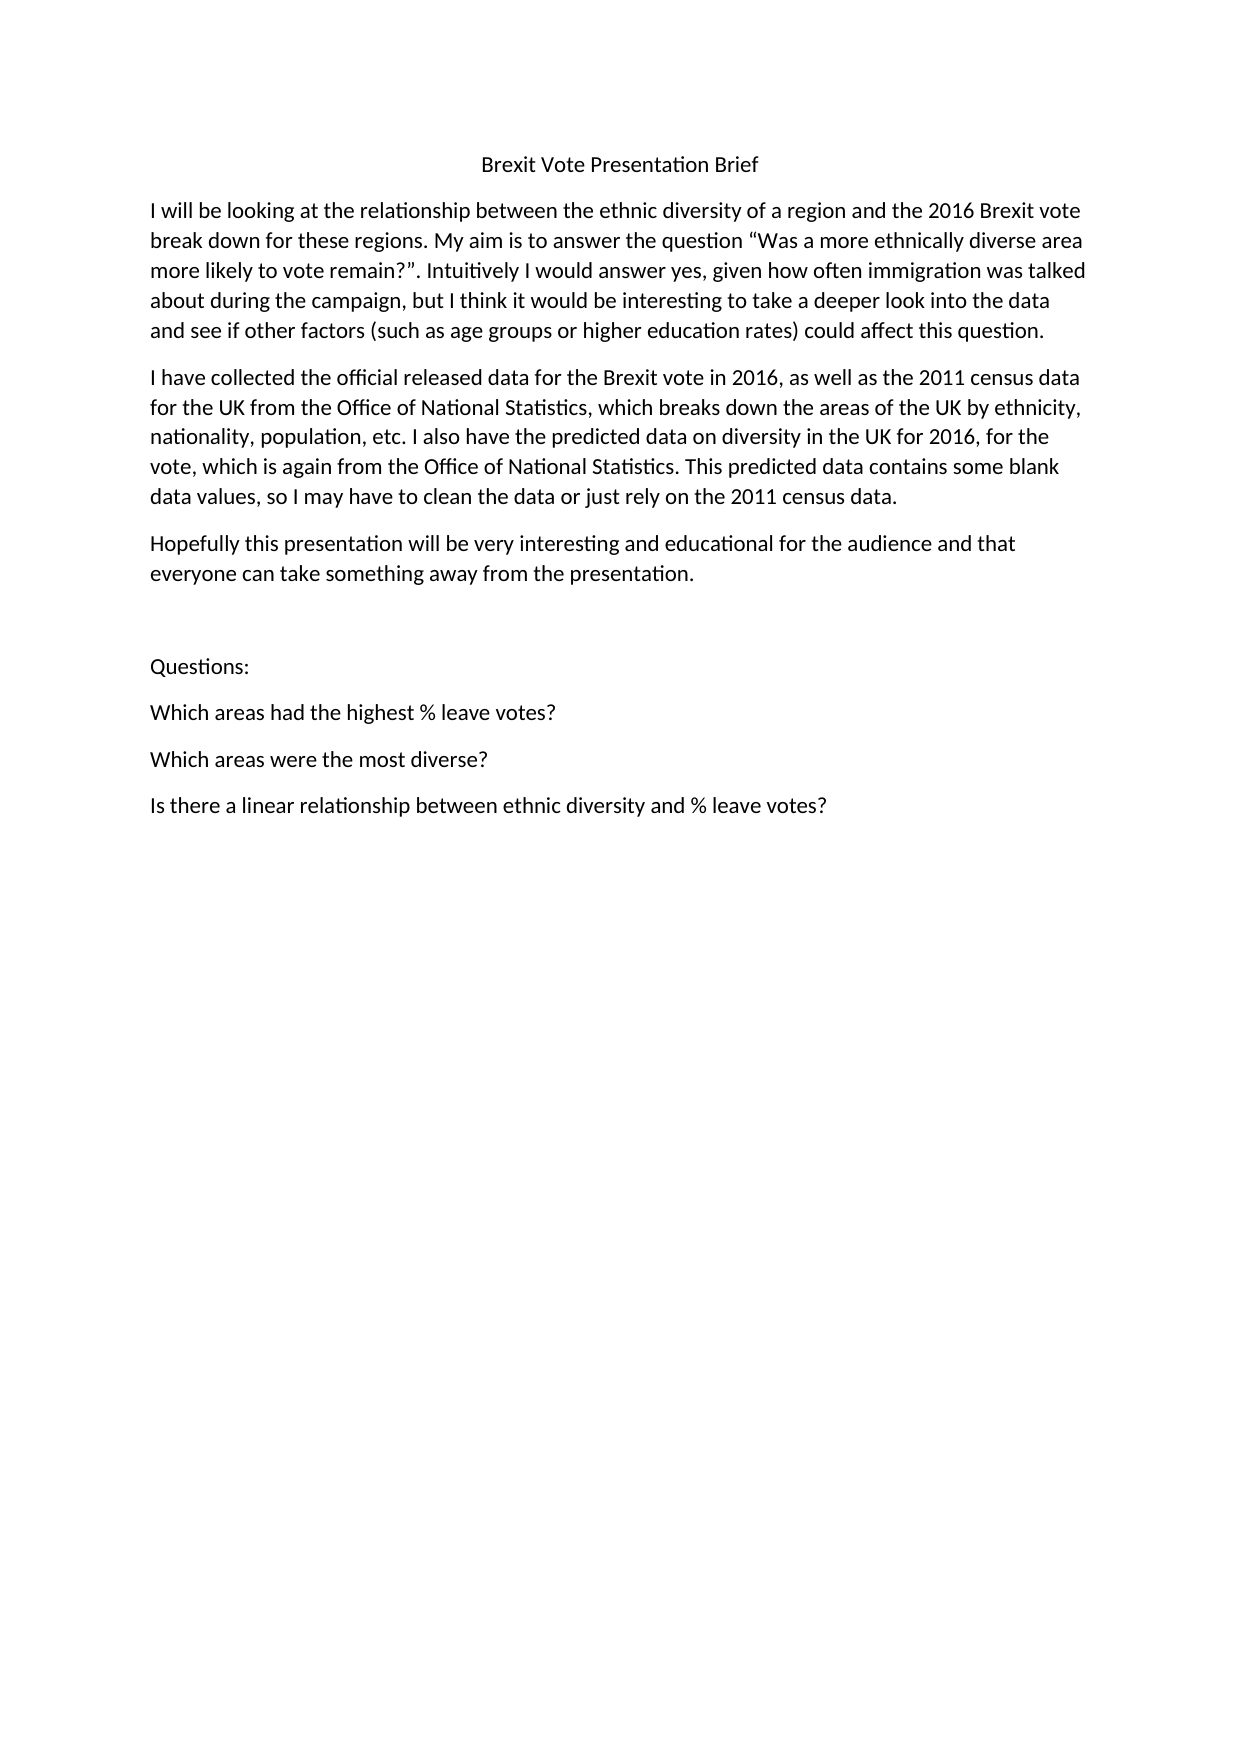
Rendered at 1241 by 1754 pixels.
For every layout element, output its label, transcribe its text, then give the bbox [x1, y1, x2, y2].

text I will be looking at the relationship between the ethnic diversity of a region and the 2016 Brexit vote break down for these regions. My aim is to answer the question “Was a more ethnically diverse area more likely to vote remain?”. Intuitively I would answer yes, given how often immigration was talked about during the campaign, but I think it would be interesting to take a deeper look into the data and see if other factors (such as age groups or higher education rates) could affect this question. [150, 197, 1090, 344]
text Hopefully this presentation will be very interesting and educational for the audience and that everyone can take something away from the presentation. [150, 529, 1090, 587]
text Brexit Vote Presentation Brief [150, 150, 1090, 178]
text Which areas had the highest % leave votes? [150, 698, 1090, 726]
text I have collected the official released data for the Brexit vote in 2016, as well as the 2011 census data for the UK from the Office of National Statistics, which breaks down the areas of the UK by ethnicity, nationality, population, etc. I also have the predicted data on diversity in the UK for 2016, for the vote, which is again from the Office of National Statistics. This predicted data contains some blank data values, so I may have to clean the data or just rely on the 2011 census data. [150, 363, 1090, 510]
text Which areas were the most diverse? [150, 745, 1090, 773]
text Questions: [150, 652, 1090, 680]
text Is there a linear relationship between ethnic diversity and % leave votes? [150, 792, 1090, 819]
